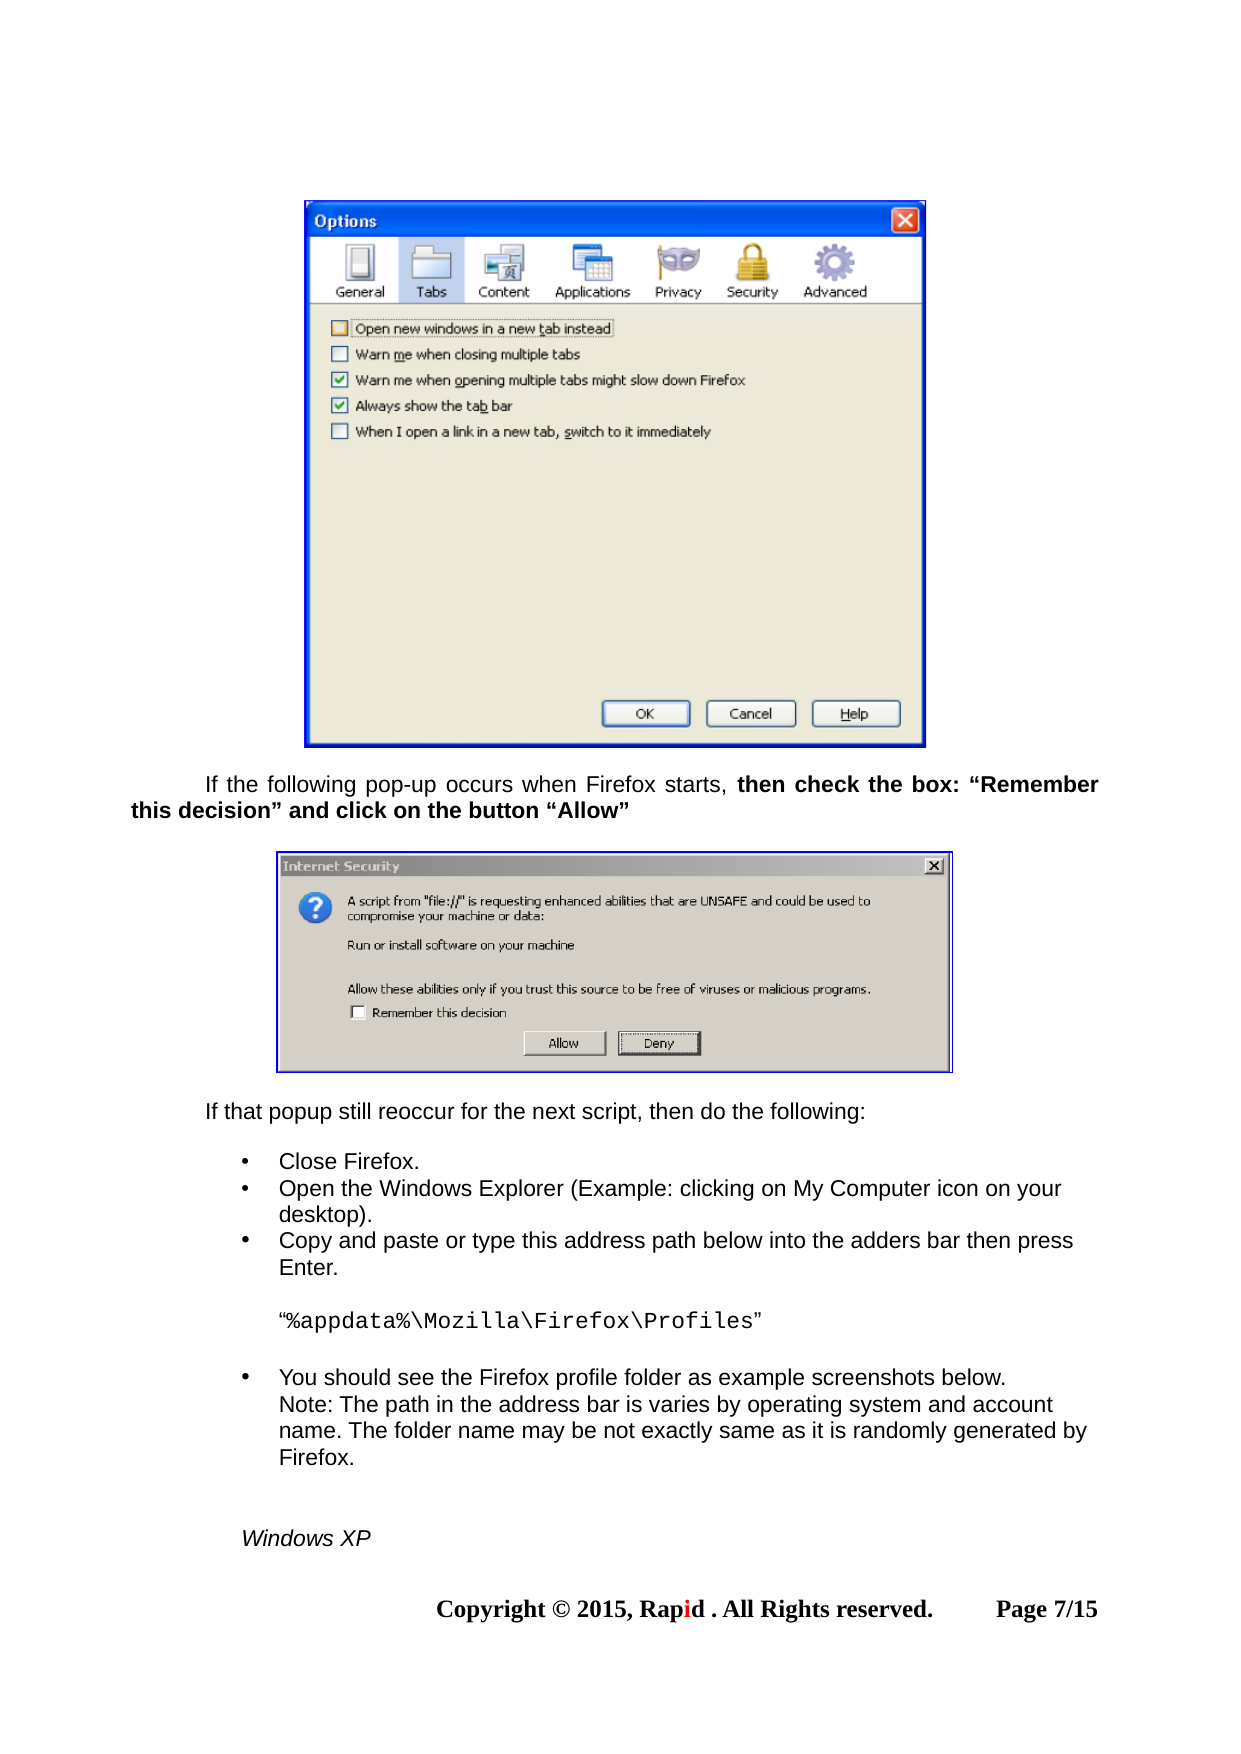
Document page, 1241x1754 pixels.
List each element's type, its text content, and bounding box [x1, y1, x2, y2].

text If that popup still reoccur for the next script, then do the following: [131, 1098, 1099, 1124]
list Copy and paste or type this address path below into the adders bar then press Enter. “%appdata%\Mozilla\Firefox\Profiles” [241, 1227, 1099, 1364]
picture [275, 851, 955, 1075]
list You should see the Firefox profile folder as example screenshots below. Note: The path in the address bar is varies by operating system and account name. The folder name may be not exactly same as it is randomly generated by Firefox. [241, 1364, 1099, 1499]
picture [303, 199, 927, 748]
list Close Firefox. [241, 1148, 1099, 1175]
list Open the Windows Explorer (Example: clicking on My Computer icon on your desktop). [241, 1175, 1099, 1227]
text Windows XP [241, 1525, 1099, 1551]
text If the following pop-up occurs when Firefox starts, then check the box: “Remember this decision” and click on the button “Allow” [131, 771, 1099, 823]
